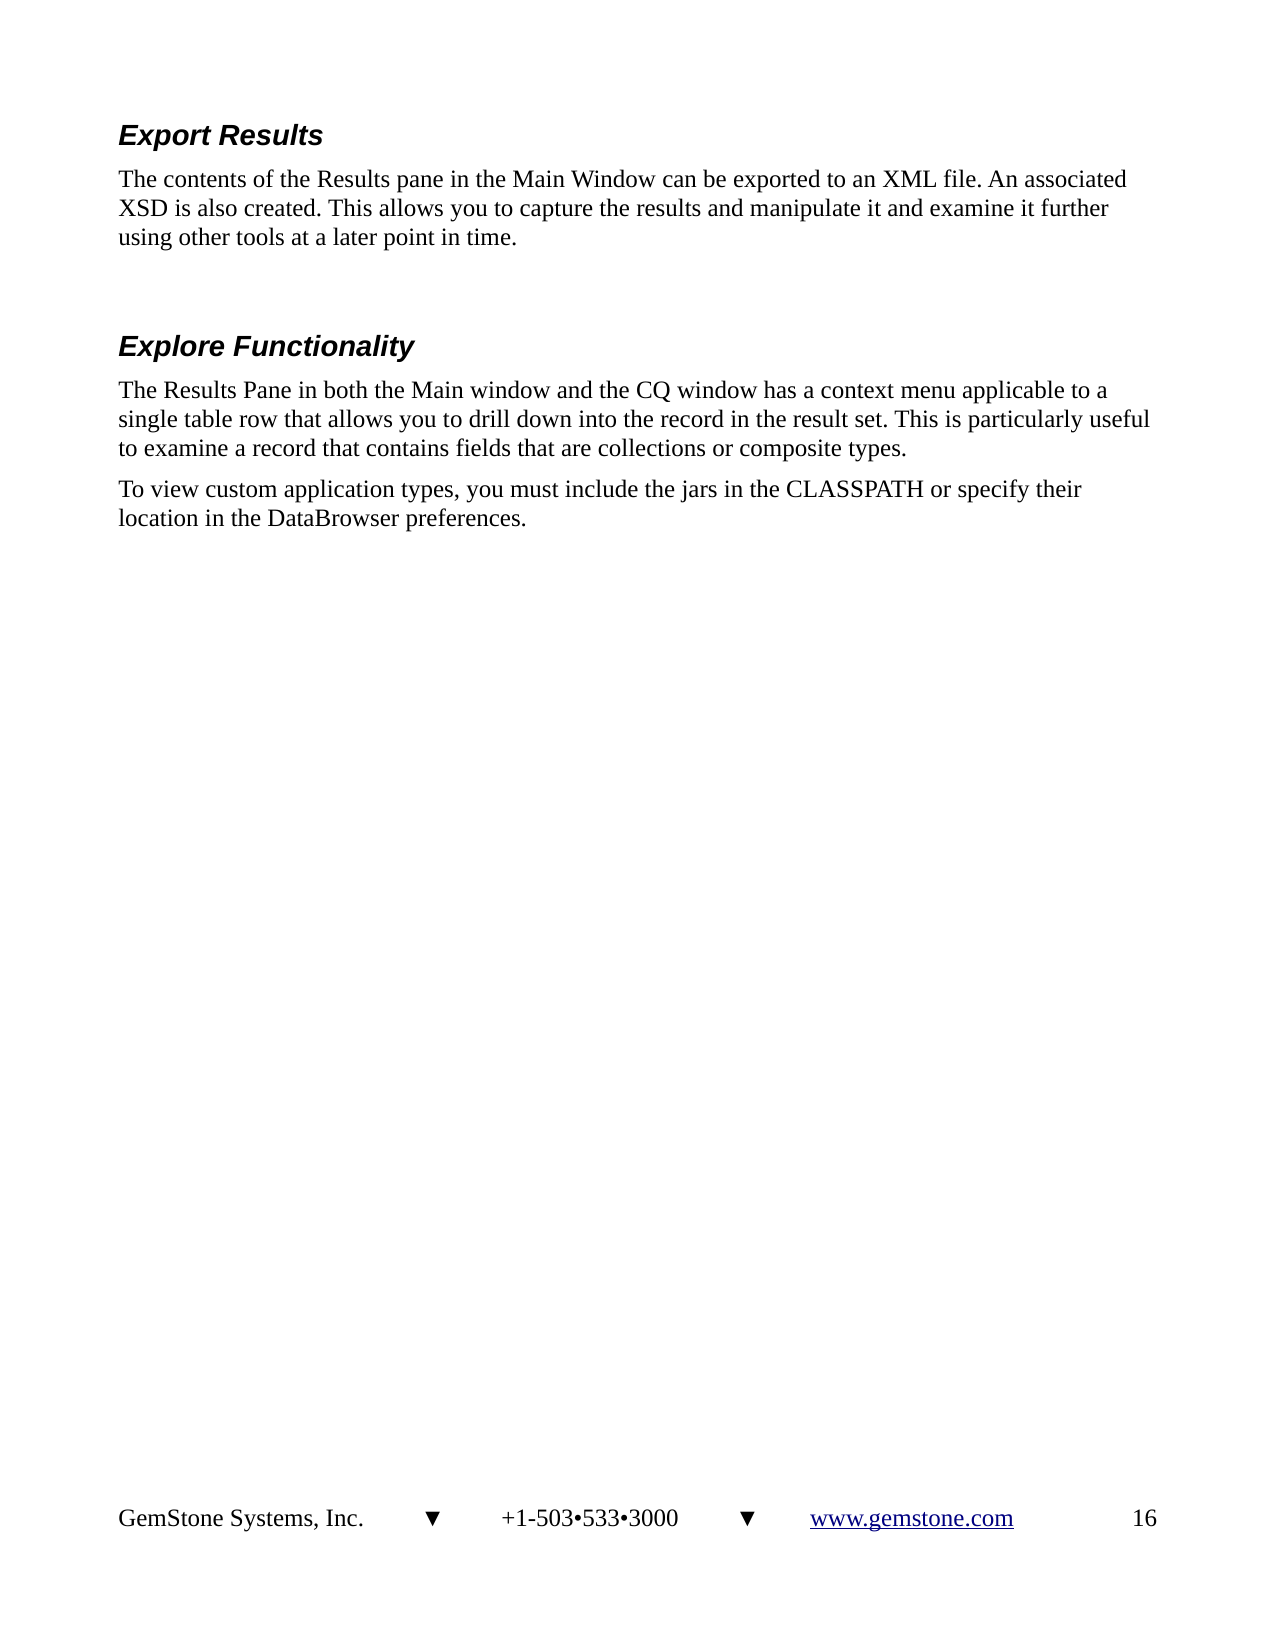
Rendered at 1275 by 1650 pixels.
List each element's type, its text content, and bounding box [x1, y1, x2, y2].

subtitle Explore Functionality [118, 329, 1157, 363]
text To view custom application types, you must include the jars in the CLASSPATH or specify their location in the DataBrowser preferences. [118, 474, 1157, 531]
text The contents of the Results pane in the Main Window can be exported to an XML file. An associated XSD is also created. This allows you to capture the results and manipulate it and examine it further using other tools at a later point in time. [118, 164, 1157, 250]
subtitle Export Results [118, 118, 1157, 152]
text The Results Pane in both the Main window and the CQ window has a context menu applicable to a single table row that allows you to drill down into the record in the result set. This is particularly useful to examine a record that contains fields that are collections or composite types. [118, 375, 1157, 461]
